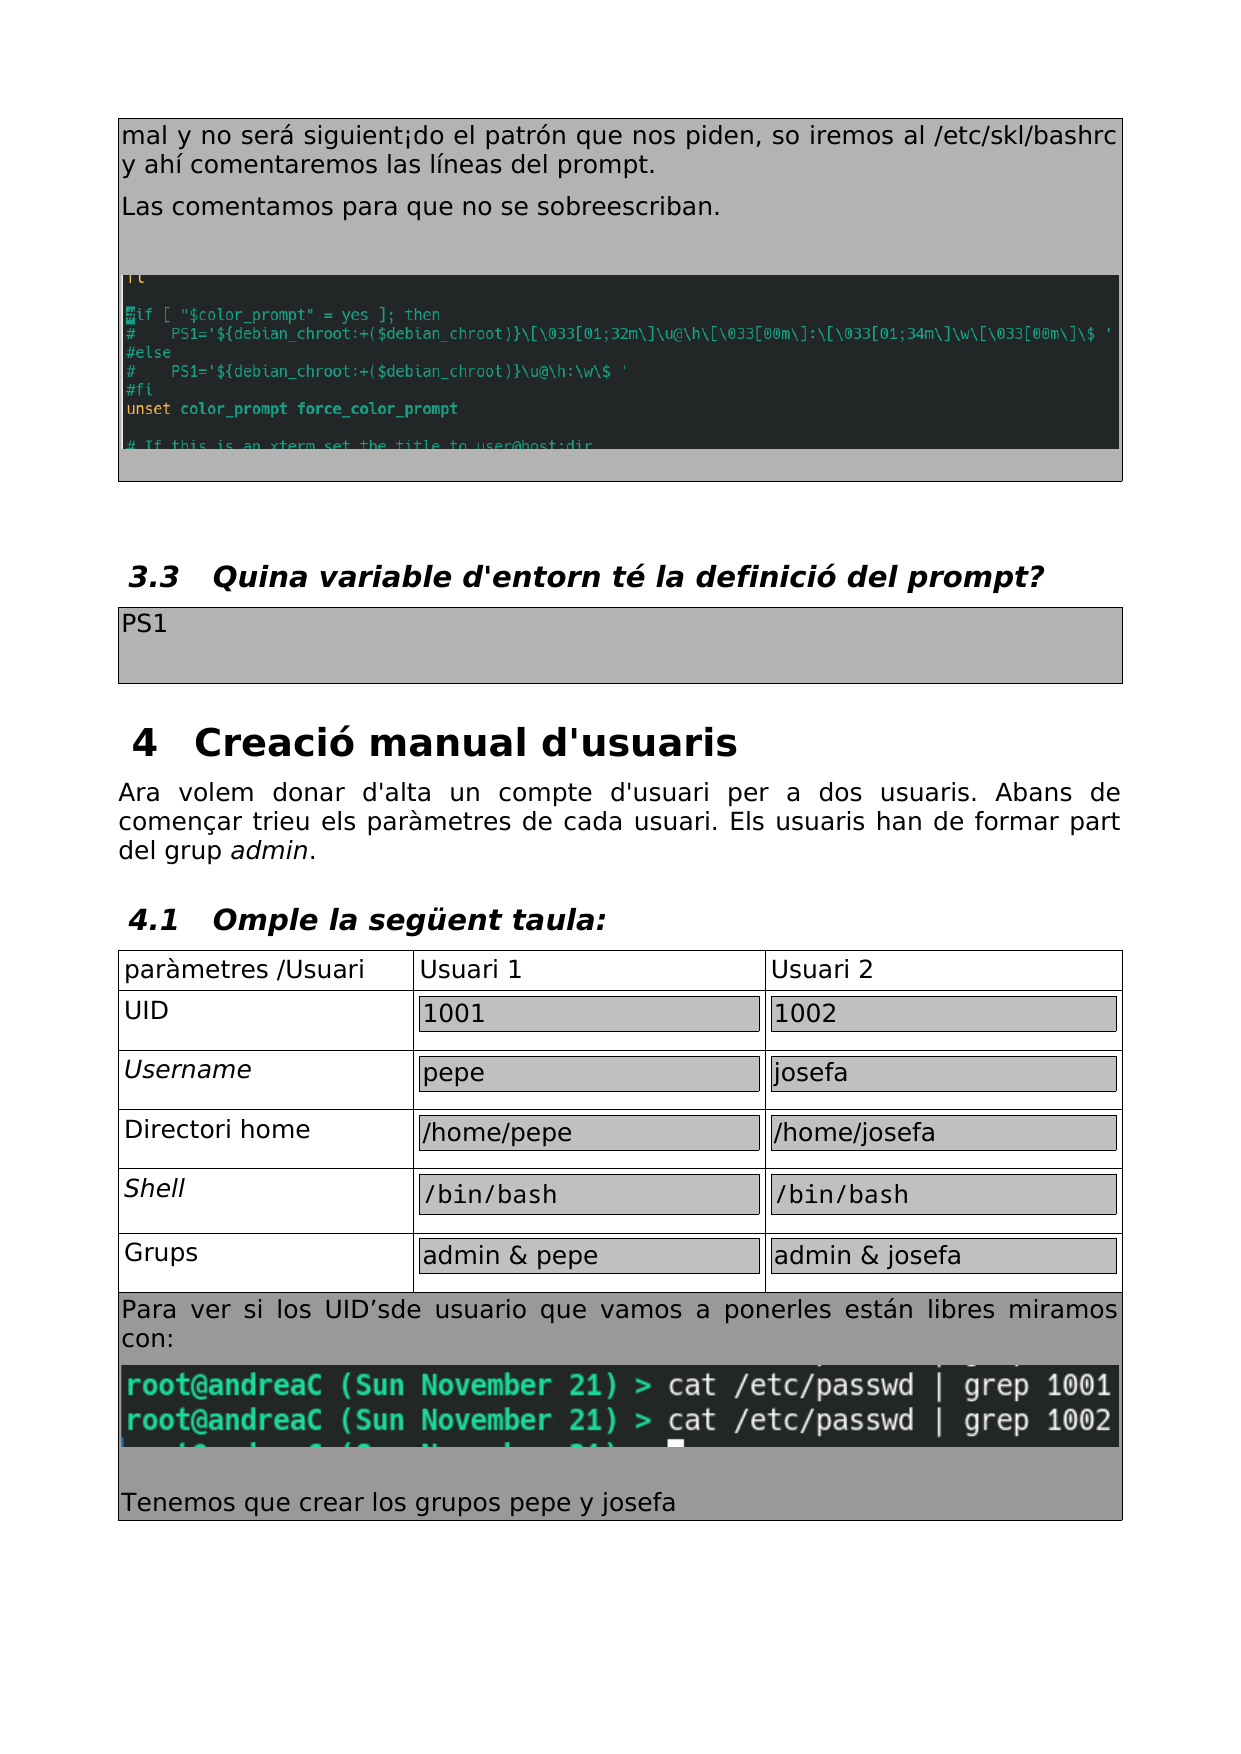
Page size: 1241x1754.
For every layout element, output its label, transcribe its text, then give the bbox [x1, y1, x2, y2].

table_cell Shell [119, 1169, 413, 1232]
text PS1 [119, 608, 1122, 639]
table_cell /home/josefa [766, 1110, 1122, 1168]
subtitle Creació manual d'usuaris [118, 721, 1122, 766]
table_cell 1002 [766, 991, 1122, 1050]
text Las comentamos para que no se sobreescriban. [119, 189, 1122, 221]
table_header paràmetres /Usuari [119, 951, 413, 990]
table_cell /bin/bash [766, 1169, 1122, 1232]
table_cell Username [119, 1051, 413, 1109]
subtitle Quina variable d'entorn té la definició del prompt? [118, 560, 1122, 594]
text Tenemos que crear los grupos pepe y josefa [119, 1485, 1122, 1520]
text Para ver si los UID’sde usuario que vamos a ponerles están libres miramos con: [119, 1293, 1122, 1353]
text mal y no será siguient¡do el patrón que nos piden, so iremos al /etc/skl/bashrc y ahí comentaremos las líneas del prompt. [119, 119, 1122, 179]
table_cell admin & josefa [766, 1234, 1122, 1292]
table_cell Grups [119, 1234, 413, 1292]
table_cell admin & pepe [414, 1234, 765, 1292]
table_header Usuari 1 [414, 951, 765, 990]
table_cell UID [119, 991, 413, 1050]
table_header Usuari 2 [766, 951, 1122, 990]
table_cell pepe [414, 1051, 765, 1109]
picture [121, 1365, 1119, 1447]
picture [121, 275, 1119, 449]
table_cell 1001 [414, 991, 765, 1050]
table_cell josefa [766, 1051, 1122, 1109]
table_cell /home/pepe [414, 1110, 765, 1168]
text Ara volem donar d'alta un compte d'usuari per a dos usuaris. Abans de començar trieu els paràmetres de cada usuari. Els usuaris han de formar part del grup admin. [118, 778, 1122, 866]
table_cell Directori home [119, 1110, 413, 1168]
subtitle Omple la següent taula: [118, 903, 1122, 937]
table_cell /bin/bash [414, 1169, 765, 1232]
